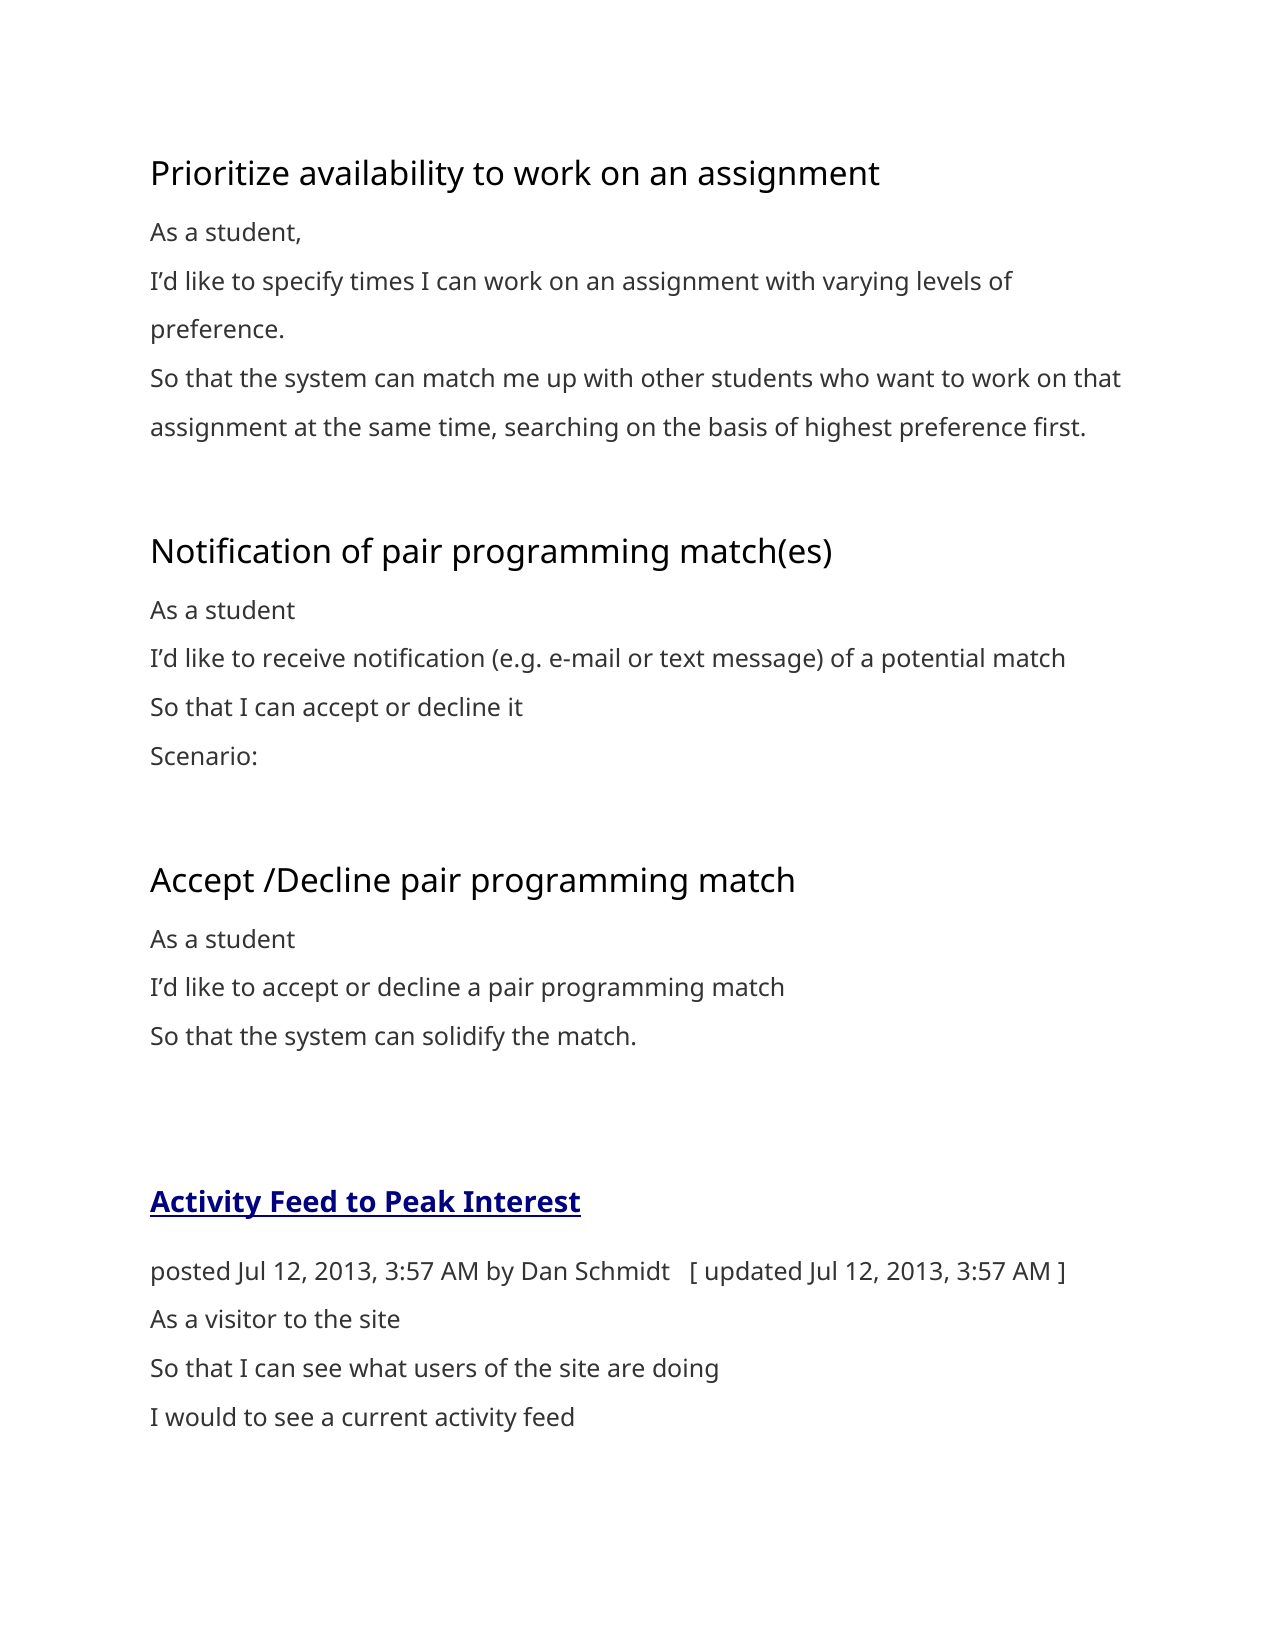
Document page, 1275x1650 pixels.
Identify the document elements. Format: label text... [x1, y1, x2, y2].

text Scenario: [150, 738, 1125, 772]
text posted Jul 12, 2013, 3:57 AM by Dan Schmidt [ updated Jul 12, 2013, 3:57 AM ] [150, 1253, 1125, 1288]
text So that the system can match me up with other students who want to work on that assignment at the same time, searching on the basis of highest preference first. [150, 361, 1125, 443]
text I’d like to accept or decline a pair programming match [150, 970, 1125, 1004]
text So that the system can solidify the match. [150, 1019, 1125, 1053]
text So that I can see what users of the site are doing [150, 1351, 1125, 1385]
text I’d like to specify times I can work on an assignment with varying levels of preference. [150, 263, 1125, 346]
text So that I can accept or decline it [150, 690, 1125, 724]
text I’d like to receive notification (e.g. e-mail or text message) of a potential match [150, 641, 1125, 675]
text As a student, [150, 215, 1125, 249]
text As a student [150, 592, 1125, 627]
text As a visitor to the site [150, 1302, 1125, 1336]
subtitle Notification of pair programming match(es) [150, 528, 1125, 573]
subtitle Activity Feed to Peak Interest [150, 1181, 1125, 1221]
text I would to see a current activity feed [150, 1399, 1125, 1433]
text As a student [150, 921, 1125, 956]
subtitle Accept /Decline pair programming match [150, 857, 1125, 902]
subtitle Prioritize availability to work on an assignment [150, 150, 1125, 195]
